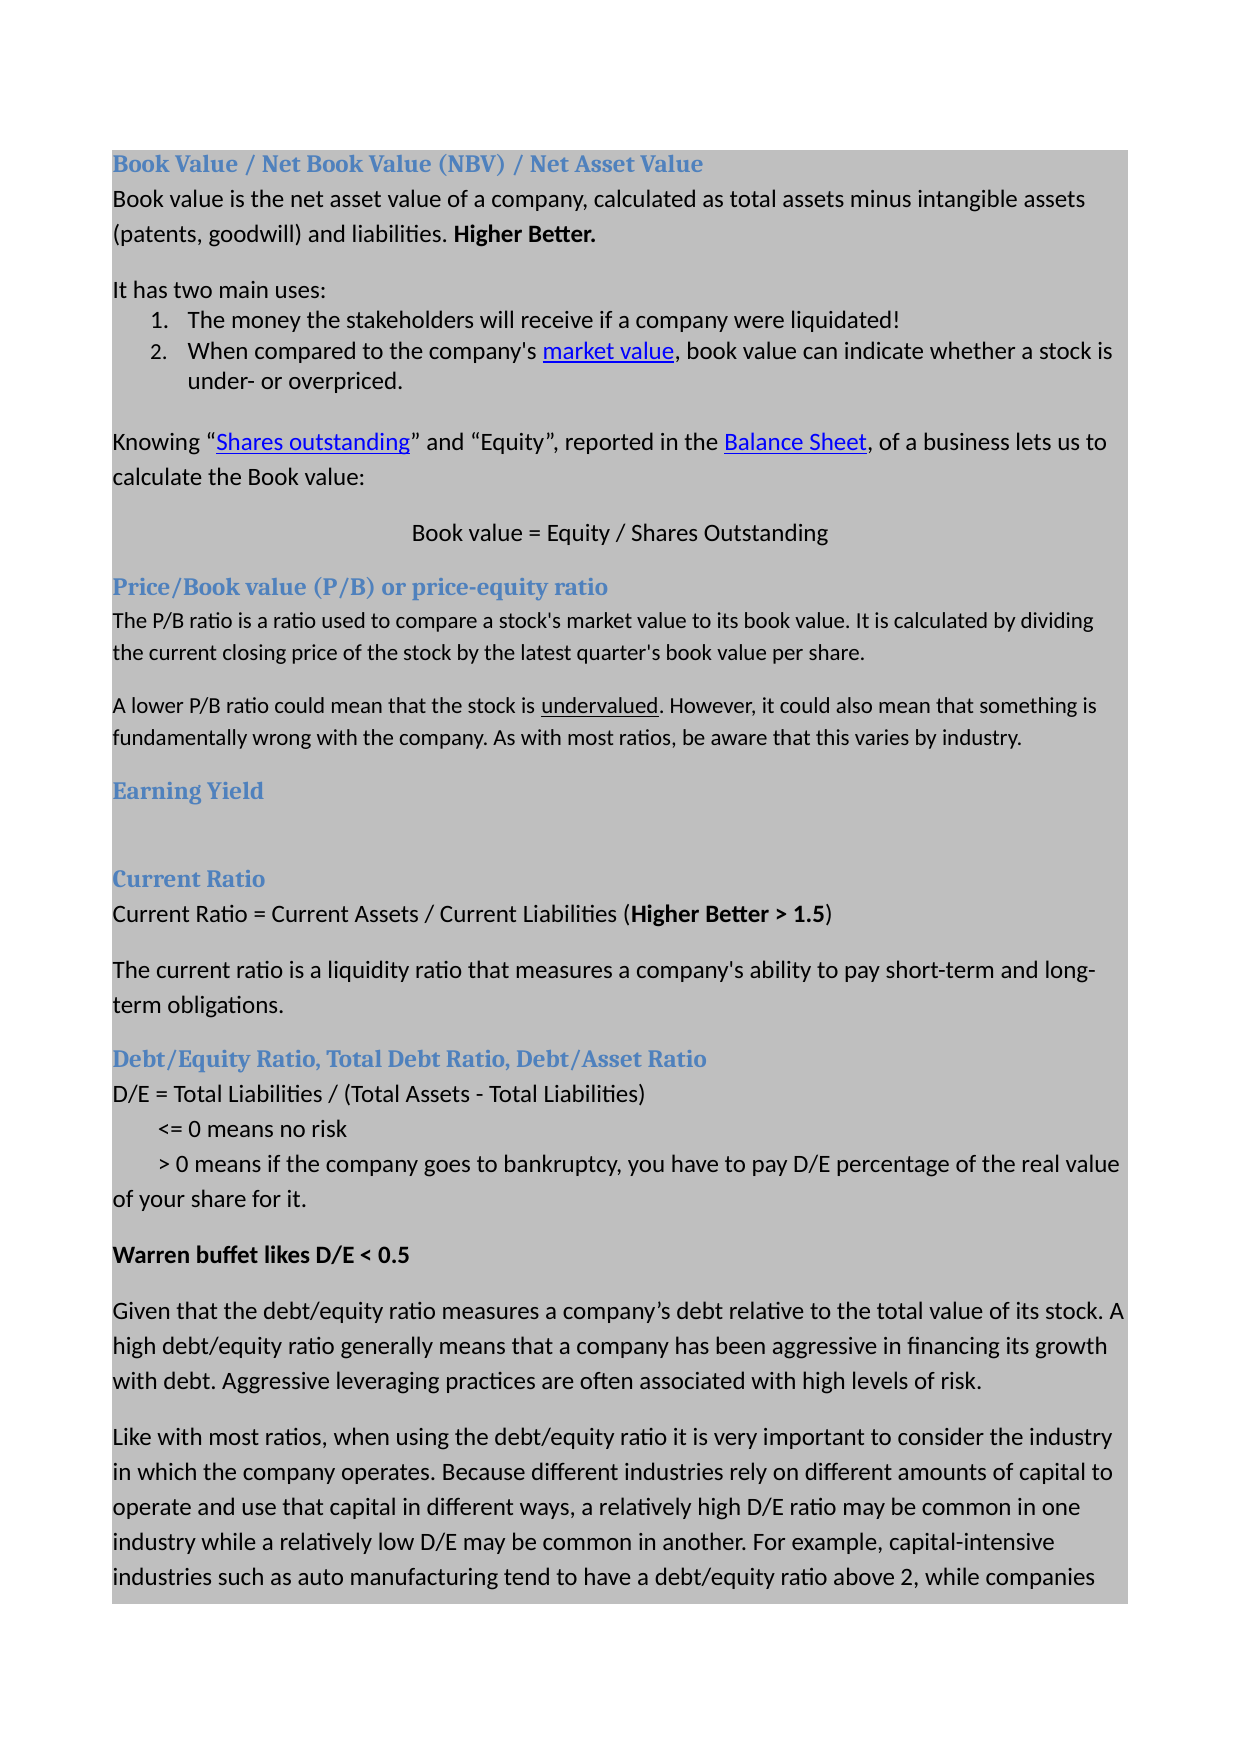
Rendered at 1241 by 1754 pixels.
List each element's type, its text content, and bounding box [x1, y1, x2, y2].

text Current Ratio = Current Assets / Current Liabilities (Higher Better > 1.5) [112, 898, 1128, 929]
text D/E = Total Liabilities / (Total Assets - Total Liabilities) <= 0 means no risk > 0 means if the company goes to bankruptcy, you have to pay D/E percentage of the real value of your share for it. [112, 1078, 1128, 1214]
text Warren buffet likes D/E < 0.5 [112, 1239, 1128, 1269]
subtitle Debt/Equity Ratio, Total Debt Ratio, Debt/Asset Ratio [112, 1045, 1128, 1074]
text Knowing “Shares outstanding” and “Equity”, reported in the Balance Sheet, of a business lets us to calculate the Book value: [112, 426, 1128, 492]
text Book value is the net asset value of a company, calculated as total assets minus intangible assets (patents, goodwill) and liabilities. Higher Better. [112, 183, 1128, 248]
text It has two main uses: [112, 274, 1128, 304]
text Given that the debt/equity ratio measures a company’s debt relative to the total value of its stock. A high debt/equity ratio generally means that a company has been aggressive in financing its growth with debt. Aggressive leveraging practices are often associated with high levels of risk. [112, 1295, 1128, 1395]
subtitle Current Ratio [112, 865, 1128, 894]
text Book value = Equity / Shares Outstanding [112, 517, 1128, 548]
text The P/B ratio is a ratio used to compare a stock's market value to its book value. It is calculated by dividing the current closing price of the stock by the latest quarter's book value per share. [112, 606, 1128, 666]
subtitle Earning Yield [112, 777, 1128, 805]
text A lower P/B ratio could mean that the stock is undervalued. However, it could also mean that something is fundamentally wrong with the company. As with most ratios, be aware that this varies by industry. [112, 691, 1128, 752]
text Like with most ratios, when using the debt/equity ratio it is very important to consider the industry in which the company operates. Because different industries rely on different amounts of capital to operate and use that capital in different ways, a relatively high D/E ratio may be common in one industry while a relatively low D/E may be common in another. For example, capital-intensive industries such as auto manufacturing tend to have a debt/equity ratio above 2, while companies [112, 1421, 1128, 1591]
list The money the stakeholders will receive if a company were liquidated! [150, 304, 1128, 335]
text The current ratio is a liquidity ratio that measures a company's ability to pay short-term and long-term obligations. [112, 954, 1128, 1020]
list When compared to the company's market value, book value can indicate whether a stock is under- or overpriced. [150, 335, 1128, 396]
subtitle Price/Book value (P/B) or price-equity ratio [112, 573, 1128, 602]
subtitle Book Value / Net Book Value (NBV) / Net Asset Value [112, 150, 1128, 179]
